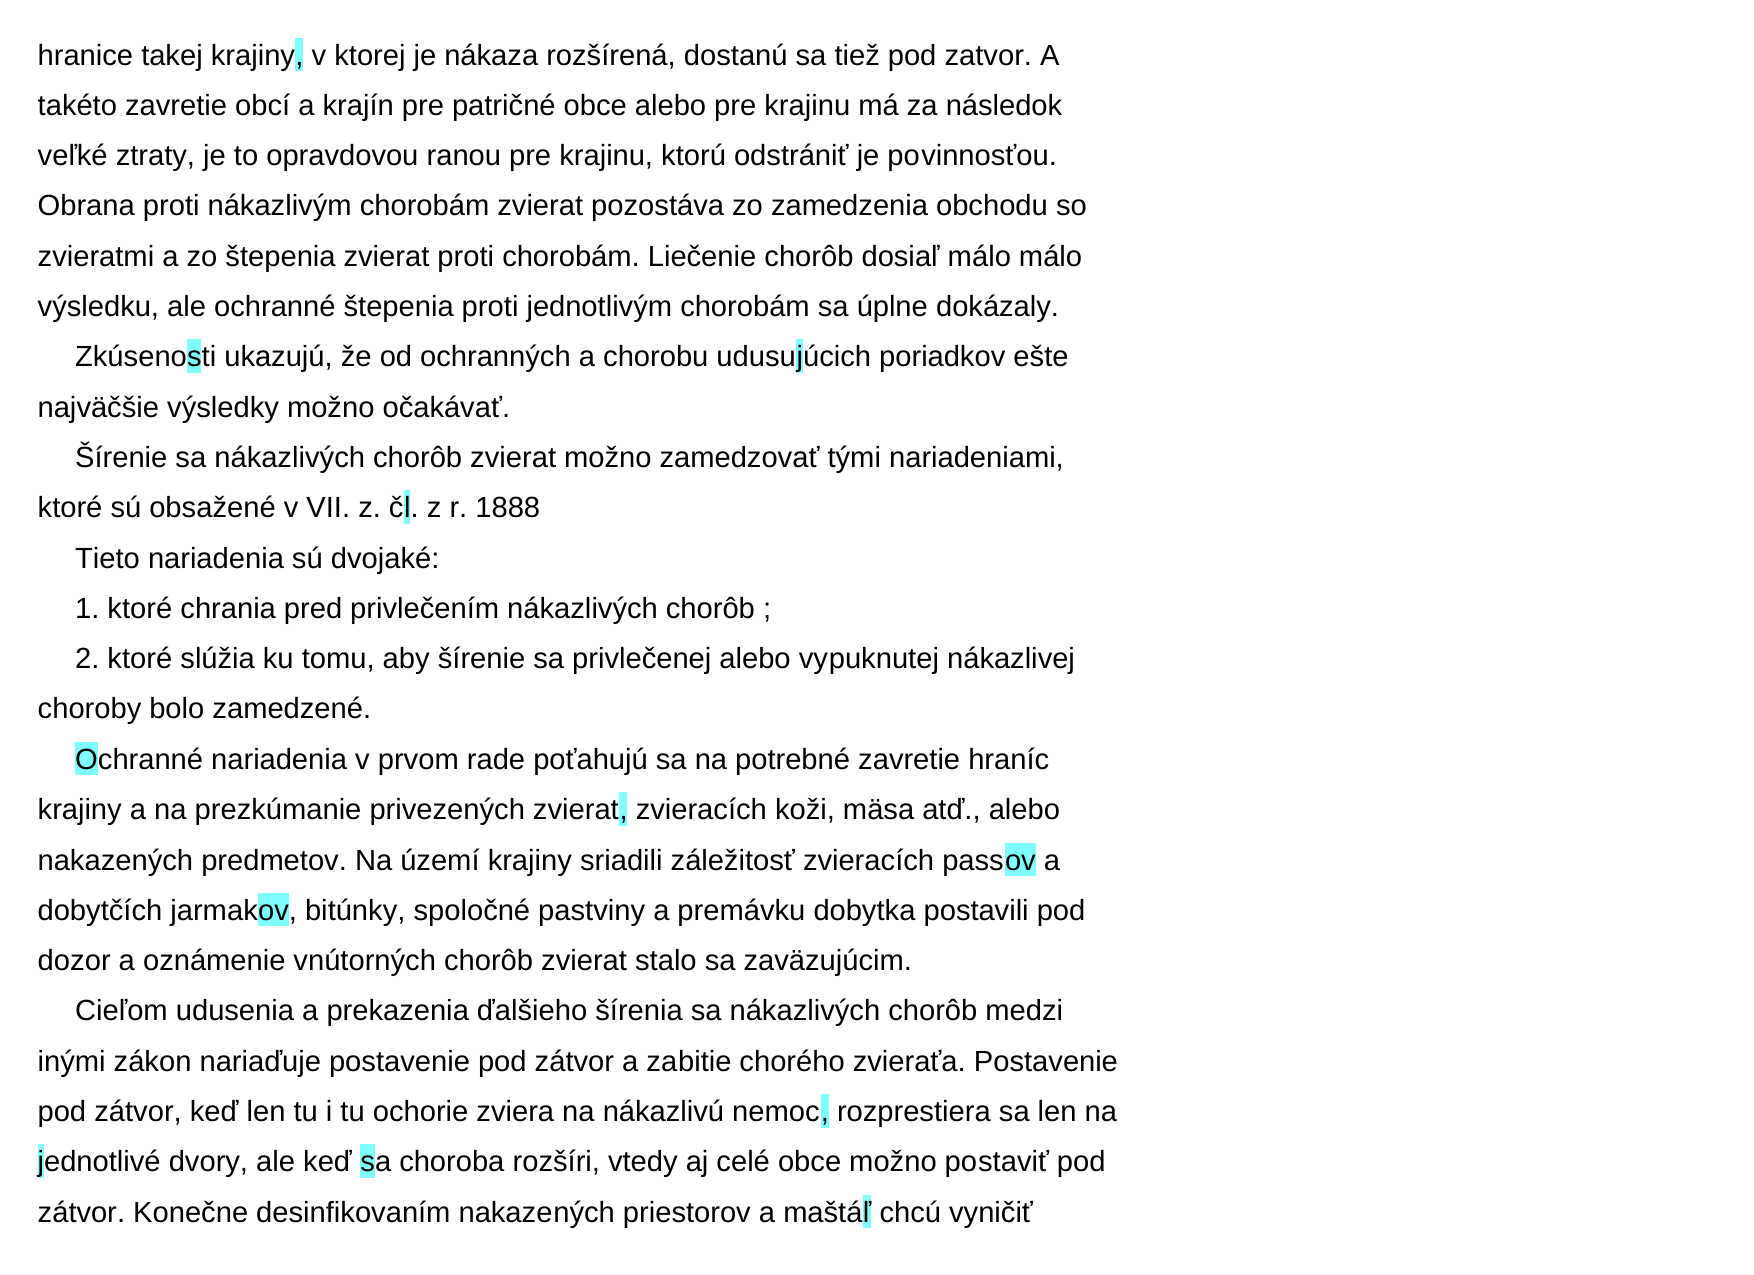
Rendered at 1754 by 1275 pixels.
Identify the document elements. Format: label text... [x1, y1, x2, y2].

text Ochranné nariadenia v prvom rade poťahujú sa na potrebné zavretie hraníc krajiny a na prezkúmanie privezených zvierat, zvieracích koži, mäsa atď., alebo nakazených predmetov. Na území krajiny sriadili záležitosť zvieracích passov a dobytčích jarmakov, bitúnky, spoločné pastviny a premávku dobytka postavili pod do­zor a oznámenie vnútorných chorôb zvierat stalo sa zaväzujúcim. [37, 742, 1130, 977]
text Cieľom udusenia a prekazenia ďalšieho šírenia sa nákazlivých chorôb medzi inými zákon nariaďuje postavenie pod zátvor a za­bitie chorého zvieraťa. Postavenie pod zátvor, keď len tu i tu ochorie zviera na nákazlivú nemoc, rozprestiera sa len na jednotlivé dvory, ale keď sa choroba rozšíri, vtedy aj celé obce možno po­staviť pod zátvor. Konečne desinfikovaním nakaze­ných priestorov a maštáľ chcú vyničiť [37, 993, 1130, 1228]
text 2. ktoré slúžia ku tomu, aby šírenie sa privlečenej alebo vy­puknutej nákazlivej choroby bolo zamedzené. [37, 641, 1130, 725]
text Šírenie sa nákazlivých chorôb zvierat možno zamedzovať tými nariadeniami, ktoré sú obsažené v VII. z. čl. z r. 1888 [37, 440, 1130, 524]
text Zkúsenosti ukazujú, že od ochranných a chorobu udusujúcich poriadkov ešte najväčšie výsledky možno očakávať. [37, 339, 1130, 423]
text hranice takej krajiny, v ktorej je nákaza rozšírená, dostanú sa tiež pod zatvor. A takéto zavretie obcí a krajín pre patričné obce alebo pre krajinu má za následok veľké ztraty, je to opravdovou ranou pre krajinu, ktorú odstrániť je po­vinnosťou. Obrana proti nákazlivým chorobám zvierat pozostáva zo zamedzenia obchodu so zvieratmi a zo štepenia zvierat proti chorobám. Liečenie chorôb dosiaľ málo málo výsledku, ale ochranné štepenia proti jednotlivým chorobám sa úplne dokázaly. [37, 37, 1130, 323]
text Tieto nariadenia sú dvojaké: [37, 541, 1130, 574]
text 1. ktoré chrania pred privlečením nákazlivých chorôb ; [37, 591, 1130, 624]
